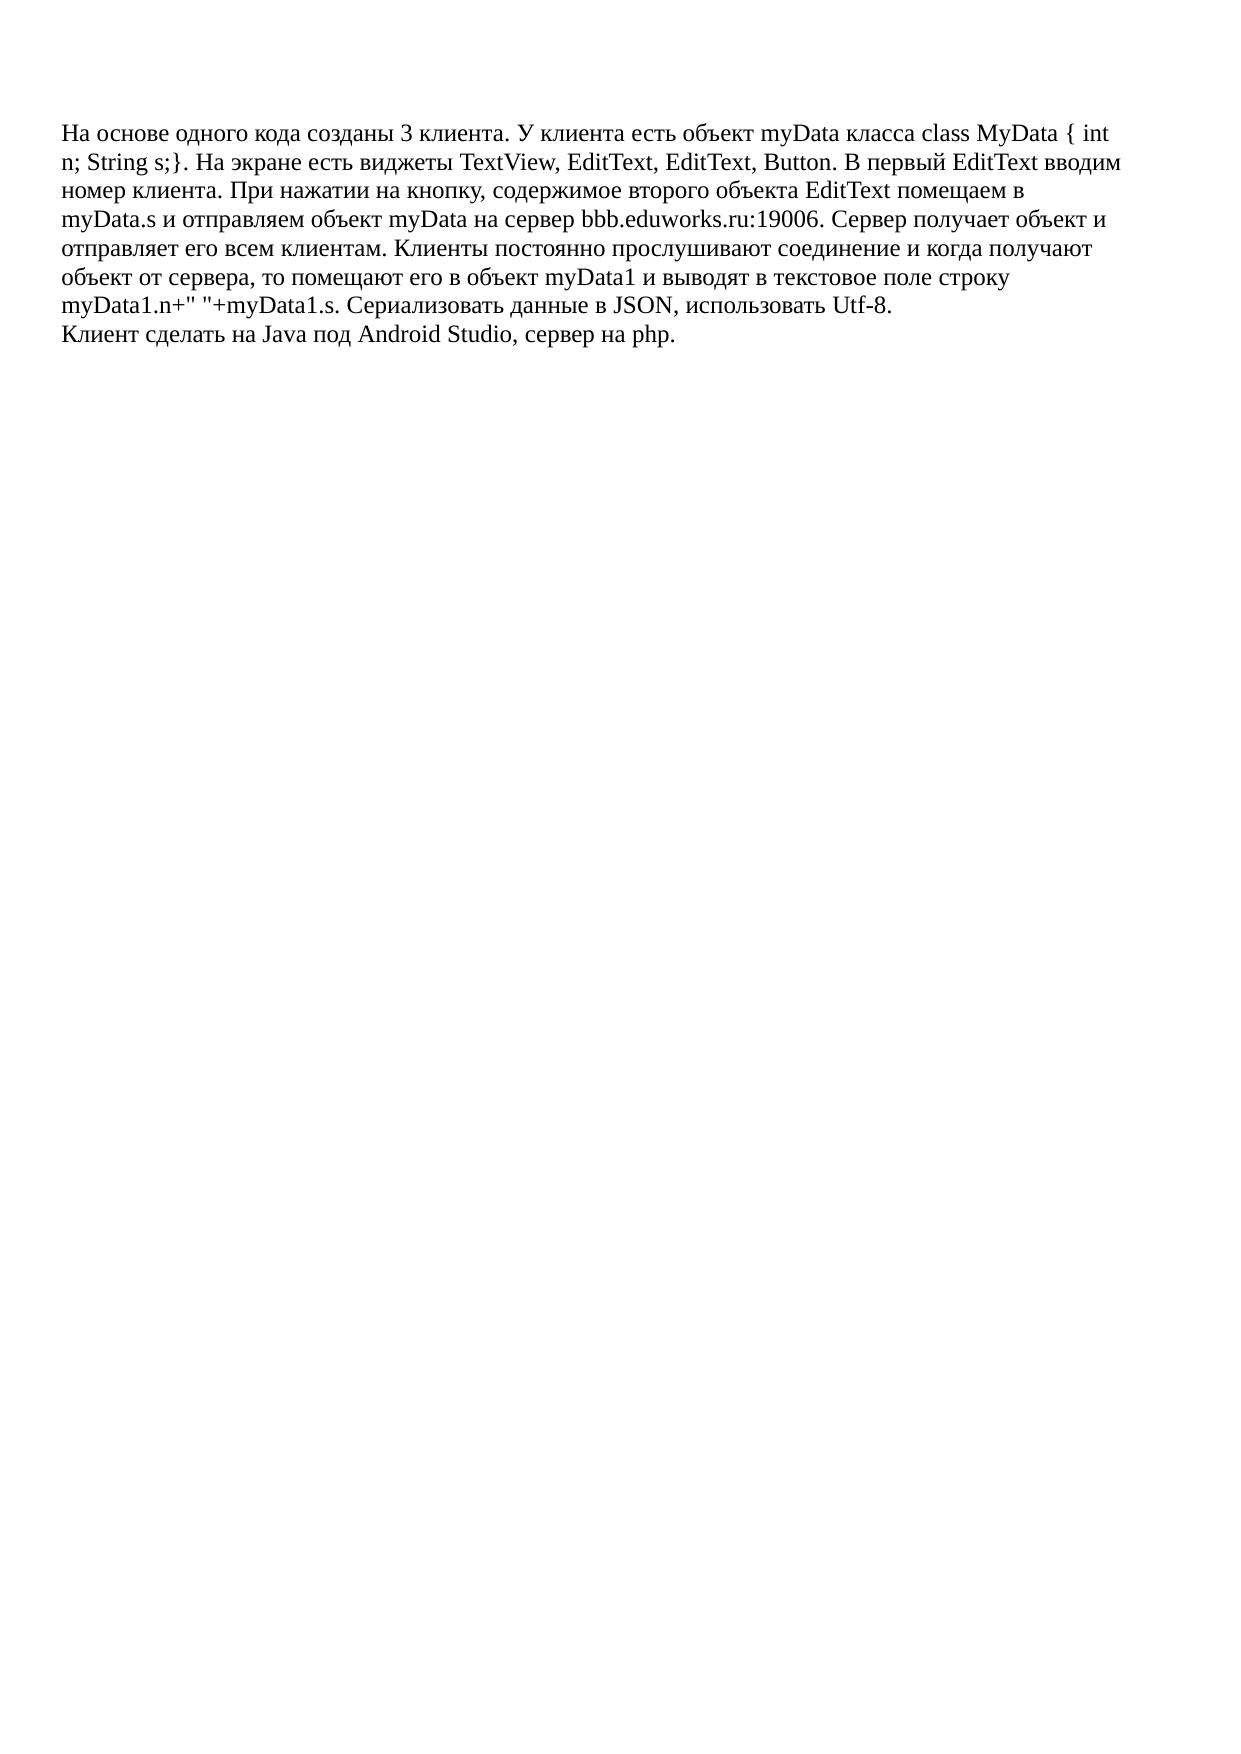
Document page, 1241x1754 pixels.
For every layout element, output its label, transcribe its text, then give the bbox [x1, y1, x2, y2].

text На основе одного кода созданы 3 клиента. У клиента есть объект myData класса class MyData { int n; String s;}. На экране есть виджеты TextView, EditText, EditText, Button. В первый EditText вводим номер клиента. При нажатии на кнопку, содержимое второго объекта EditText помещаем в myData.s и отправляем объект myData на сервер bbb.eduworks.ru:19006. Сервер получает объект и отправляет его всем клиентам. Клиенты постоянно прослушивают соединение и когда получают объект от сервера, то помещают его в объект myData1 и выводят в текстовое поле строку myData1.n+" "+myData1.s. Сериализовать данные в JSON, использовать Utf-8. [61, 118, 1122, 319]
text Клиент сделать на Java под Android Studio, сервер на php. [61, 319, 1122, 348]
